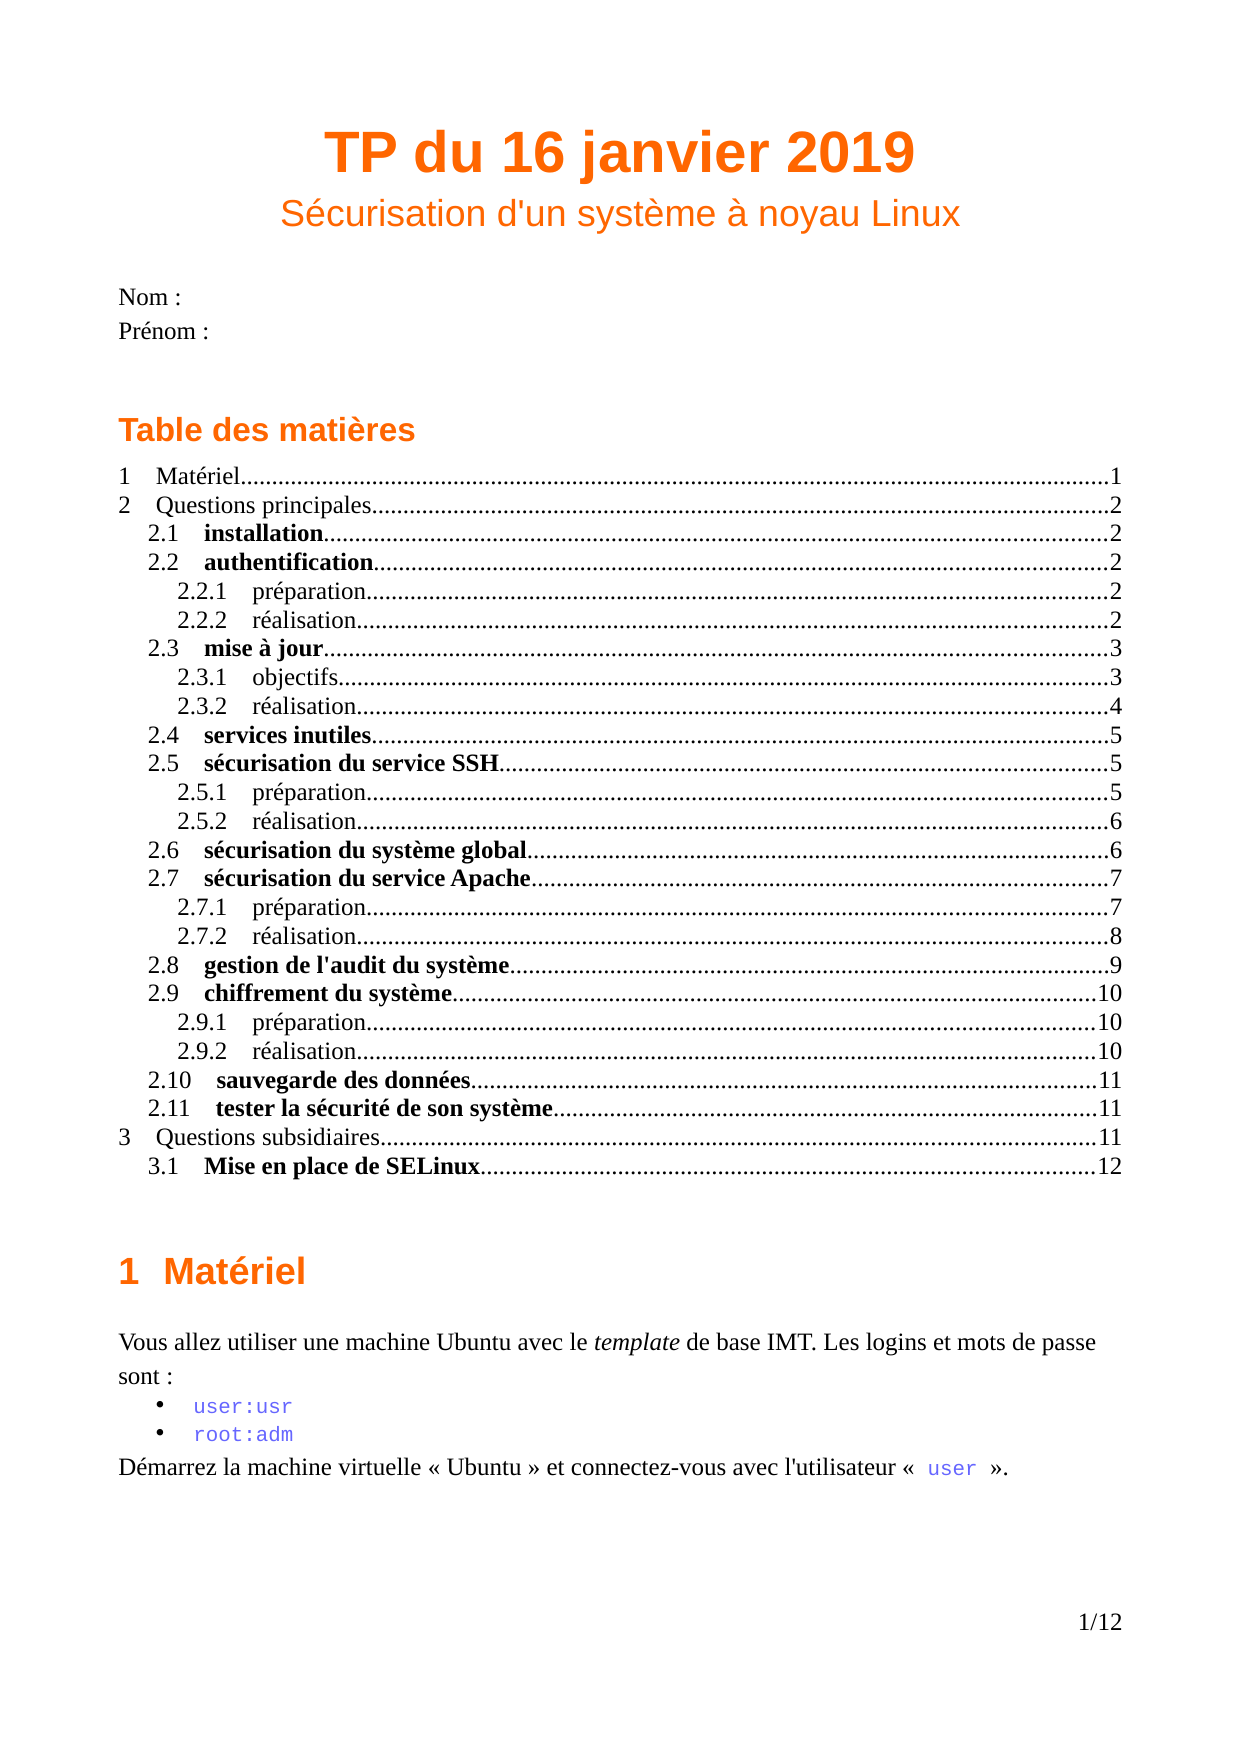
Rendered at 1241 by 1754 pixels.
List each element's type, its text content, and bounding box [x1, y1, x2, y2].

text 2.2.1 préparation 2 [177, 576, 1122, 605]
text 2.4 services inutiles 5 [148, 720, 1122, 748]
subtitle Matériel [118, 1249, 1122, 1292]
text 2.2.2 réalisation 2 [177, 605, 1122, 633]
text 2.11 tester la sécurité de son système 11 [148, 1093, 1122, 1122]
text Vous allez utiliser une machine Ubuntu avec le template de base IMT. Les logins et mots de passe sont : [118, 1327, 1122, 1390]
text 2.5.1 préparation 5 [177, 777, 1122, 806]
text 2.6 sécurisation du système global 6 [148, 835, 1122, 863]
text 2 Questions principales 2 [118, 490, 1122, 518]
text 2.10 sauvegarde des données 11 [148, 1065, 1122, 1093]
text 2.3 mise à jour 3 [148, 633, 1122, 662]
text 1 Matériel 1 [118, 461, 1122, 490]
text 3 Questions subsidiaires 11 [118, 1122, 1122, 1151]
text 2.7.1 préparation 7 [177, 892, 1122, 921]
text 2.2 authentification 2 [148, 547, 1122, 576]
list user:usr [156, 1396, 1122, 1419]
text 2.5 sécurisation du service SSH 5 [148, 748, 1122, 777]
text Démarrez la machine virtuelle « Ubuntu » et connectez-vous avec l'utilisateur « user ». [118, 1452, 1122, 1482]
text 3.1 Mise en place de SELinux 12 [148, 1151, 1122, 1180]
text 2.5.2 réalisation 6 [177, 806, 1122, 835]
subtitle Table des matières [118, 410, 1122, 448]
subtitle Sécurisation d'un système à noyau Linux [118, 191, 1122, 234]
text Nom : [118, 282, 1122, 310]
text 2.3.2 réalisation 4 [177, 691, 1122, 720]
text 2.9.2 réalisation 10 [177, 1036, 1122, 1065]
text 2.9.1 préparation 10 [177, 1007, 1122, 1036]
text Prénom : [118, 316, 1122, 345]
list root:adm [156, 1424, 1122, 1448]
text 2.3.1 objectifs 3 [177, 662, 1122, 691]
text 2.1 installation 2 [148, 518, 1122, 547]
text 2.9 chiffrement du système 10 [148, 978, 1122, 1007]
text 2.7 sécurisation du service Apache 7 [148, 863, 1122, 892]
title TP du 16 janvier 2019 [118, 118, 1122, 185]
text 2.8 gestion de l'audit du système 9 [148, 950, 1122, 978]
text 2.7.2 réalisation 8 [177, 921, 1122, 950]
